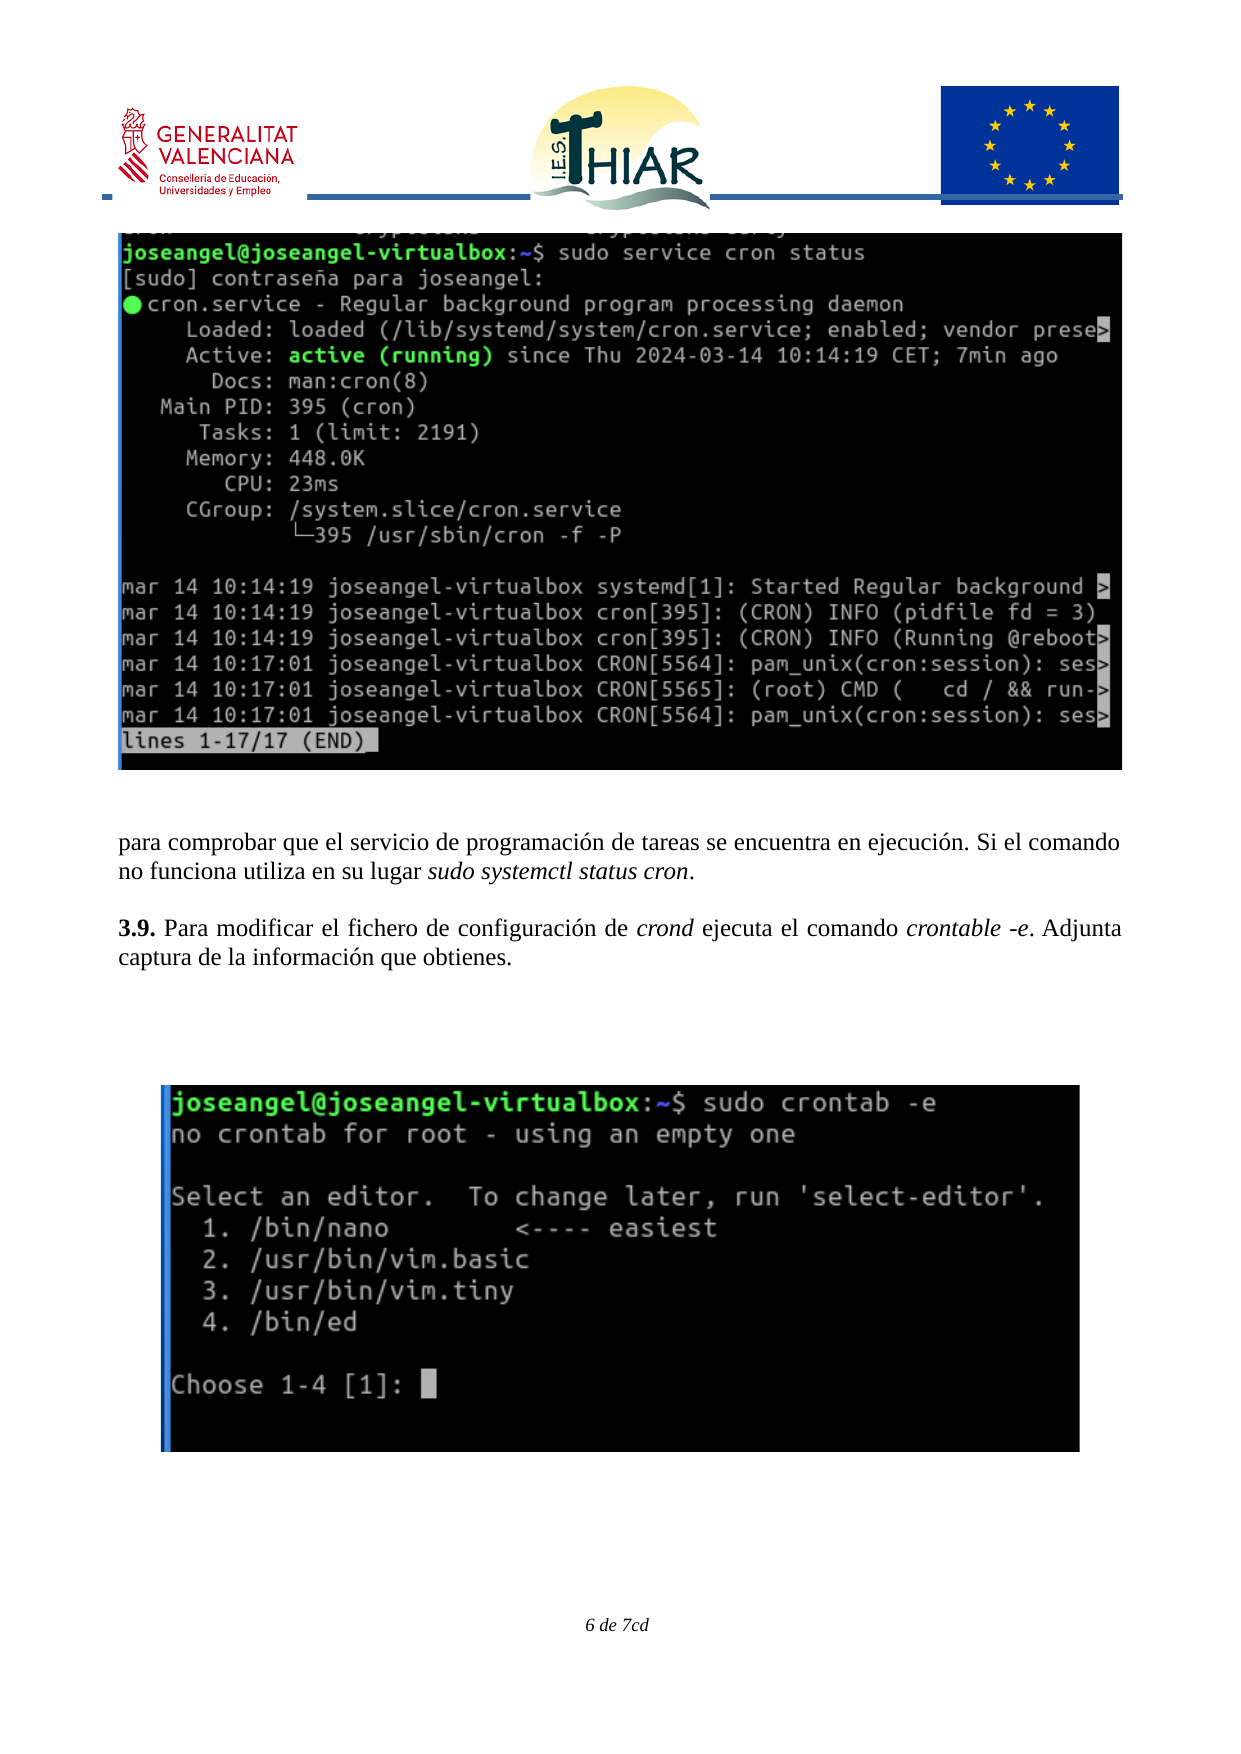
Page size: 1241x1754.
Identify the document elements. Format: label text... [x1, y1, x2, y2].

picture [530, 86, 710, 210]
picture [940, 86, 1119, 194]
text 3.9. Para modificar el fichero de configuración de crond ejecuta el comando crontable -e. Adjunta captura de la información que obtienes. [118, 913, 1122, 971]
text para comprobar que el servicio de programación de tareas se encuentra en ejecución. Si el comando no funciona utiliza en su lugar sudo systemctl status cron. [118, 827, 1122, 885]
picture [112, 103, 308, 206]
picture [118, 233, 1123, 770]
picture [940, 200, 1119, 205]
picture [160, 1085, 1080, 1452]
